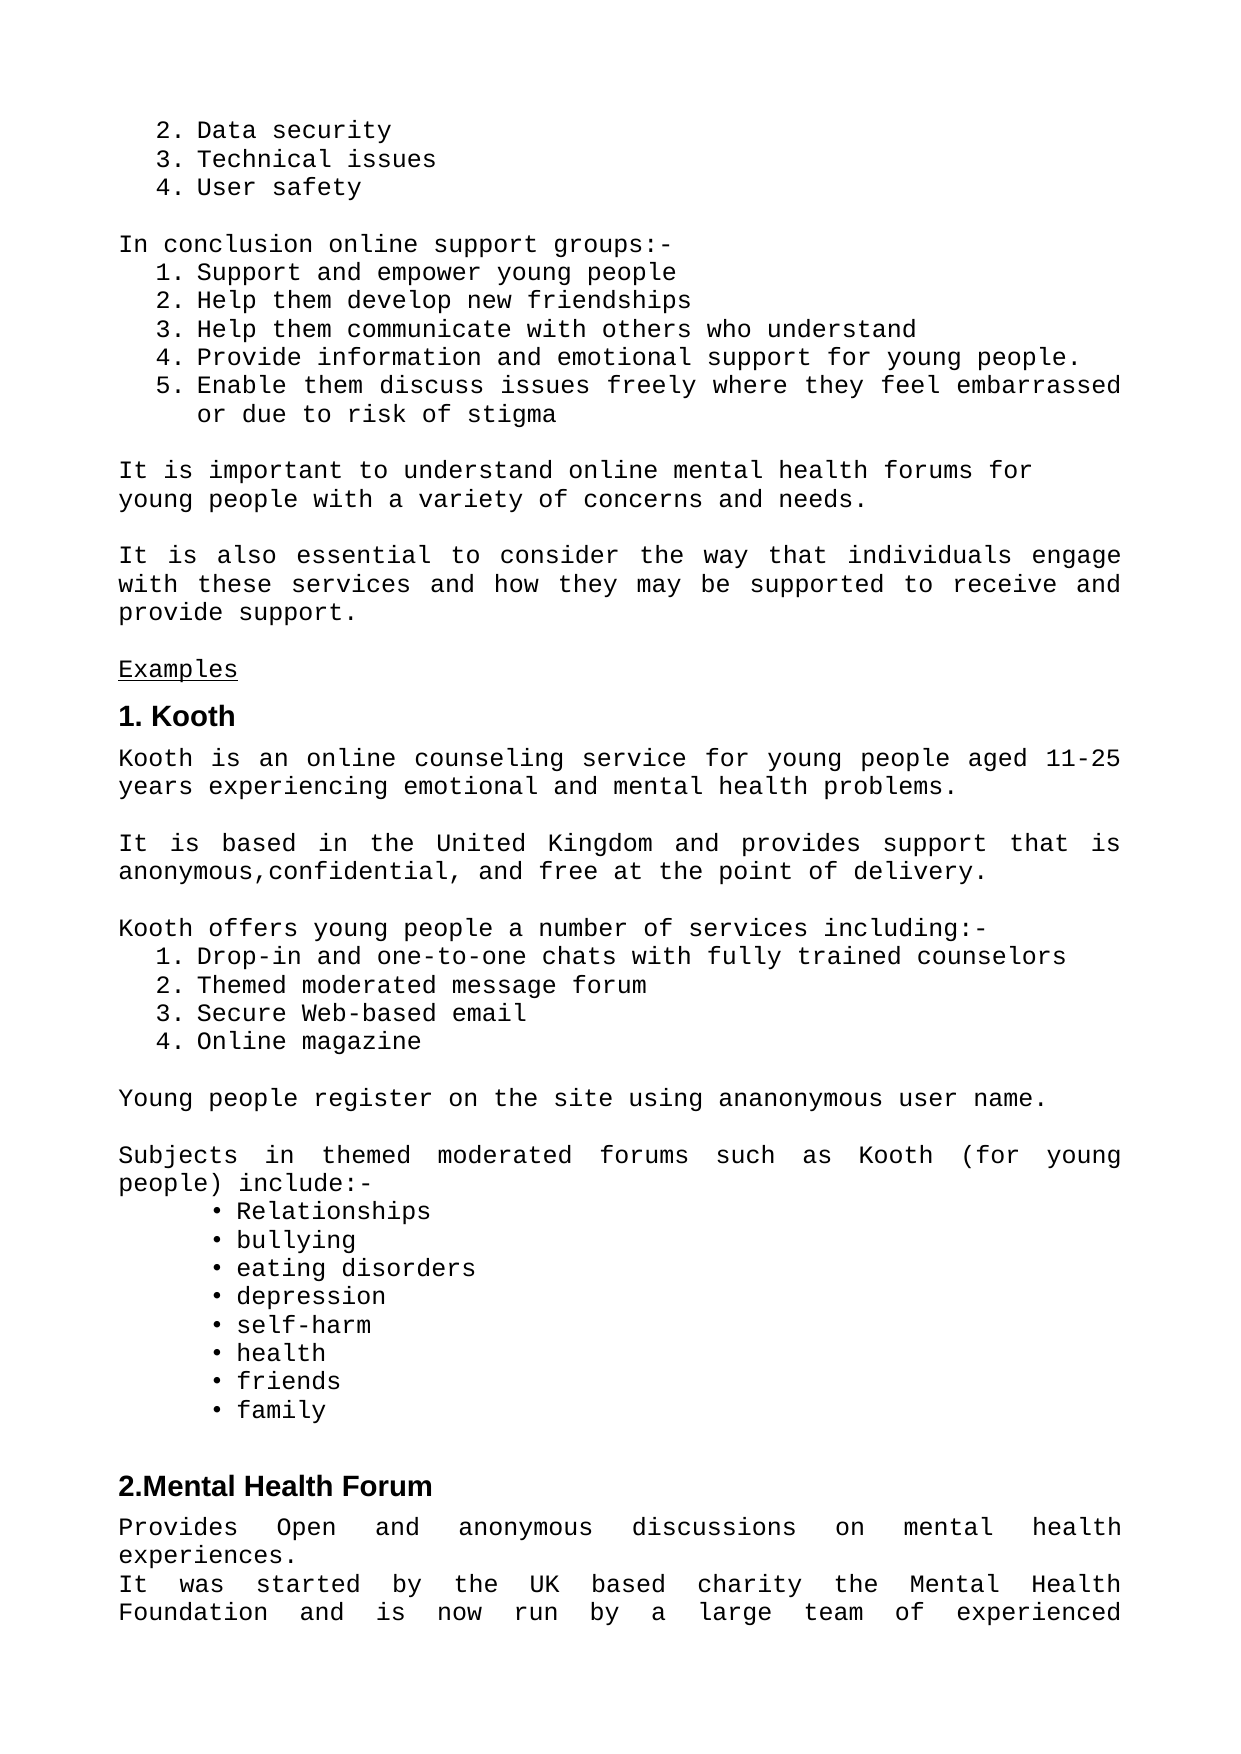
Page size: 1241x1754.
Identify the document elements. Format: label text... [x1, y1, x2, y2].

list Help them communicate with others who understand [155, 316, 1122, 345]
list Provide information and emotional support for young people. [155, 345, 1122, 373]
text Subjects in themed moderated forums such as Kooth (for young people) include:- [118, 1142, 1122, 1199]
text Kooth offers young people a number of services including:- [118, 916, 1122, 944]
list young people with a variety of concerns and needs. [94, 486, 1122, 515]
text In conclusion online support groups:- [118, 231, 1122, 260]
list bullying [213, 1227, 1122, 1256]
text Examples [118, 656, 1122, 685]
text It is also essential to consider the way that individuals engage with these services and how they may be supported to receive and provide support. [118, 543, 1122, 628]
list Relationships [213, 1199, 1122, 1227]
text It was started by the UK based charity the Mental Health Foundation and is now run by a large team of experienced [118, 1571, 1122, 1628]
subtitle 2.Mental Health Forum [118, 1468, 1122, 1502]
list Drop-in and one-to-one chats with fully trained counselors [155, 944, 1122, 972]
list health [213, 1341, 1122, 1369]
list Enable them discuss issues freely where they feel embarrassed or due to risk of stigma [155, 373, 1122, 430]
list User safety [155, 175, 1122, 203]
list depression [213, 1284, 1122, 1312]
list Online magazine [155, 1029, 1122, 1057]
list Data security [155, 118, 1122, 146]
list eating disorders [213, 1256, 1122, 1284]
text Provides Open and anonymous discussions on mental health experiences. [118, 1515, 1122, 1571]
subtitle 1. Kooth [118, 699, 1122, 733]
list self-harm [213, 1312, 1122, 1341]
text It is based in the United Kingdom and provides support that is anonymous,confidential, and free at the point of delivery. [118, 831, 1122, 887]
list Help them develop new friendships [155, 288, 1122, 316]
list It is important to understand online mental health forums for [94, 458, 1122, 486]
list Support and empower young people [155, 260, 1122, 288]
text Young people register on the site using ananonymous user name. [118, 1086, 1122, 1114]
list Secure Web-based email [155, 1001, 1122, 1029]
list friends [213, 1369, 1122, 1397]
list Themed moderated message forum [155, 972, 1122, 1001]
text Kooth is an online counseling service for young people aged 11-25 years experiencing emotional and mental health problems. [118, 746, 1122, 802]
list family [213, 1397, 1122, 1426]
list Technical issues [155, 146, 1122, 175]
